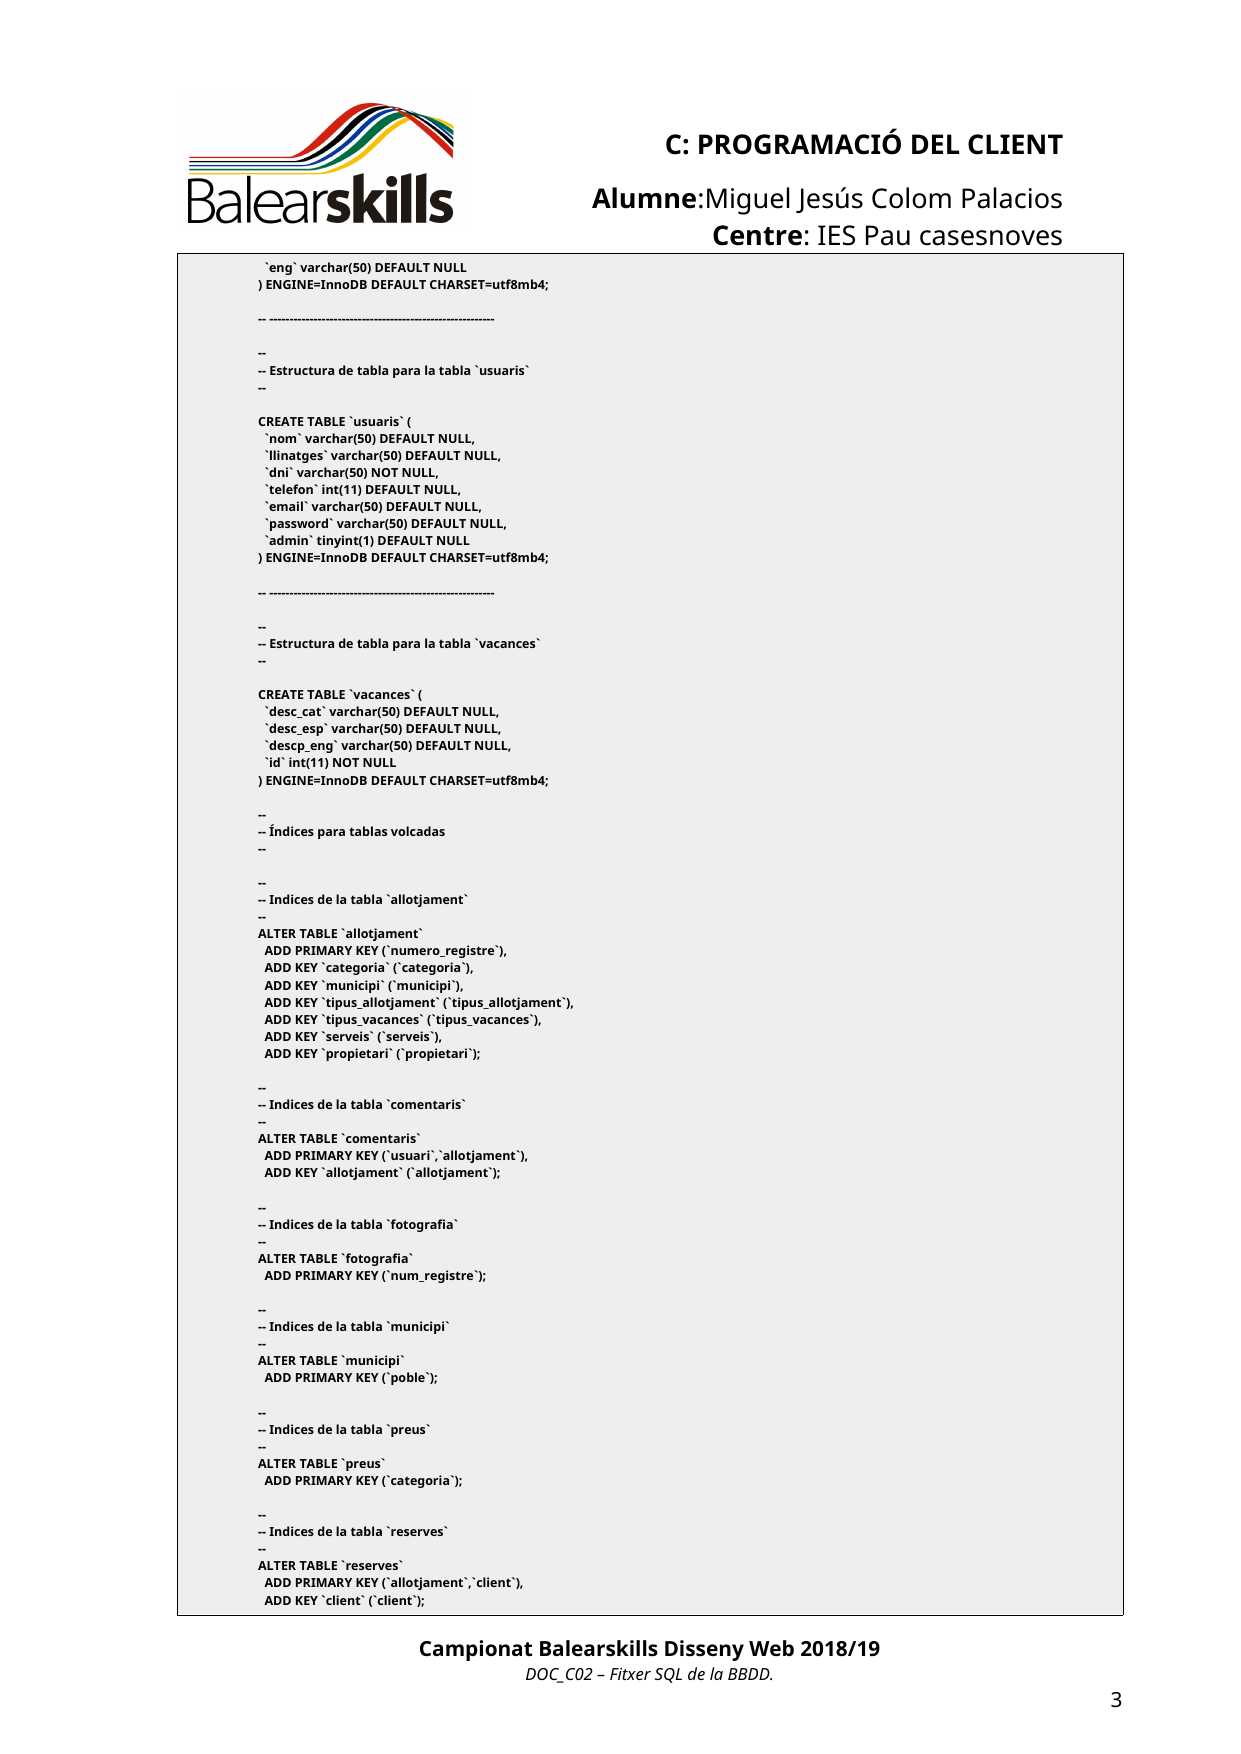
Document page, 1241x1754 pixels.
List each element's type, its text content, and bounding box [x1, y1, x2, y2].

picture [177, 89, 465, 230]
table_cell `eng` varchar(50) DEFAULT NULL ) ENGINE=InnoDB DEFAULT CHARSET=utf8mb4; -- -------------------------------------------------------- -- -- Estructura de tabla para la tabla `usuaris` -- CREATE TABLE `usuaris` ( `nom` varchar(50) DEFAULT NULL, `llinatges` varchar(50) DEFAULT NULL, `dni` varchar(50) NOT NULL, `telefon` int(11) DEFAULT NULL, `email` varchar(50) DEFAULT NULL, `password` varchar(50) DEFAULT NULL, `admin` tinyint(1) DEFAULT NULL ) ENGINE=InnoDB DEFAULT CHARSET=utf8mb4; -- -------------------------------------------------------- -- -- Estructura de tabla para la tabla `vacances` -- CREATE TABLE `vacances` ( `desc_cat` varchar(50) DEFAULT NULL, `desc_esp` varchar(50) DEFAULT NULL, `descp_eng` varchar(50) DEFAULT NULL, `id` int(11) NOT NULL ) ENGINE=InnoDB DEFAULT CHARSET=utf8mb4; -- -- Índices para tablas volcadas -- -- -- Indices de la tabla `allotjament` -- ALTER TABLE `allotjament` ADD PRIMARY KEY (`numero_registre`), ADD KEY `categoria` (`categoria`), ADD KEY `municipi` (`municipi`), ADD KEY `tipus_allotjament` (`tipus_allotjament`), ADD KEY `tipus_vacances` (`tipus_vacances`), ADD KEY `serveis` (`serveis`), ADD KEY `propietari` (`propietari`); -- -- Indices de la tabla `comentaris` -- ALTER TABLE `comentaris` ADD PRIMARY KEY (`usuari`,`allotjament`), ADD KEY `allotjament` (`allotjament`); -- -- Indices de la tabla `fotografia` -- ALTER TABLE `fotografia` ADD PRIMARY KEY (`num_registre`); -- -- Indices de la tabla `municipi` -- ALTER TABLE `municipi` ADD PRIMARY KEY (`poble`); -- -- Indices de la tabla `preus` -- ALTER TABLE `preus` ADD PRIMARY KEY (`categoria`); -- -- Indices de la tabla `reserves` -- ALTER TABLE `reserves` ADD PRIMARY KEY (`allotjament`,`client`), ADD KEY `client` (`client`); [178, 254, 1123, 1614]
